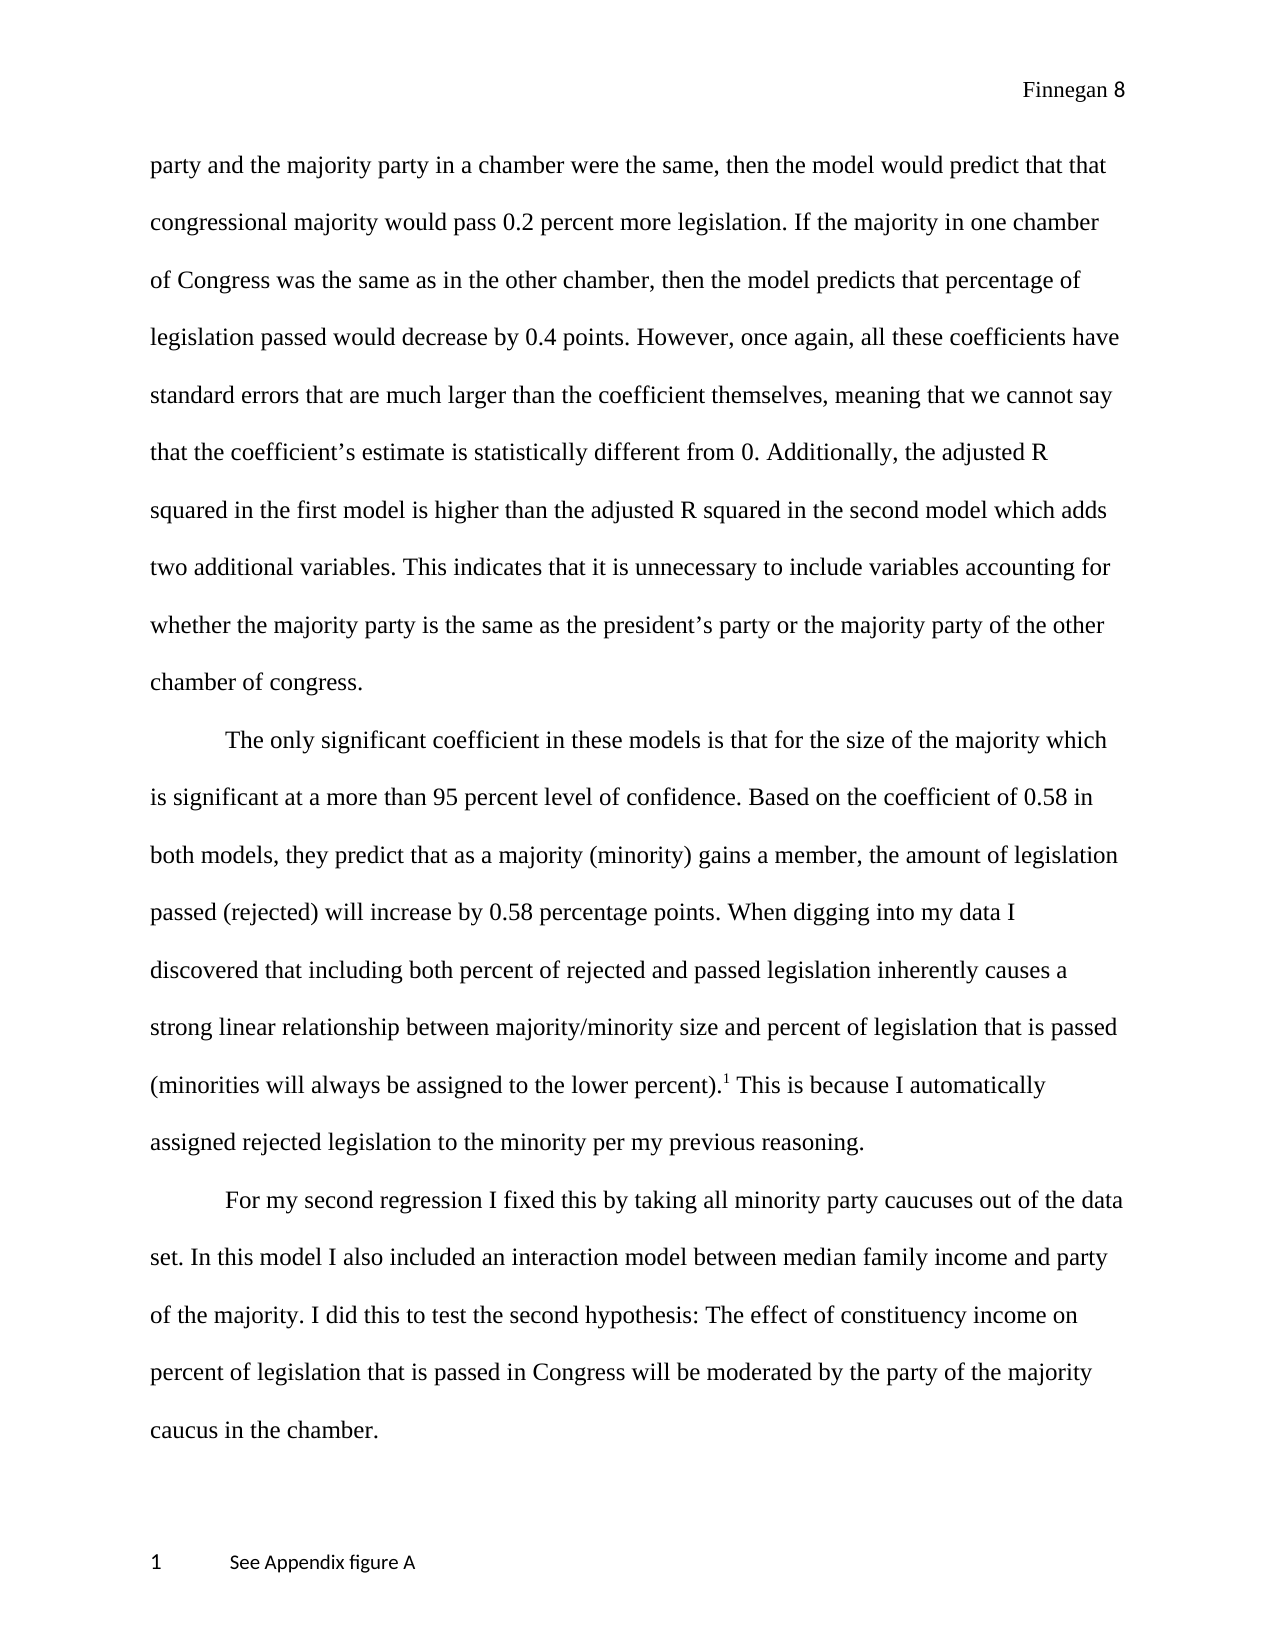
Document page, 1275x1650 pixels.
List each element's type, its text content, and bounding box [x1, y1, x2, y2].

text party and the majority party in a chamber were the same, then the model would predict that that congressional majority would pass 0.2 percent more legislation. If the majority in one chamber of Congress was the same as in the other chamber, then the model predicts that percentage of legislation passed would decrease by 0.4 points. However, once again, all these coefficients have standard errors that are much larger than the coefficient themselves, meaning that we cannot say that the coefficient’s estimate is statistically different from 0. Additionally, the adjusted R squared in the first model is higher than the adjusted R squared in the second model which adds two additional variables. This indicates that it is unnecessary to include variables accounting for whether the majority party is the same as the president’s party or the majority party of the other chamber of congress. [150, 150, 1125, 696]
text See Appendix figure A [150, 1547, 1125, 1575]
text The only significant coefficient in these models is that for the size of the majority which is significant at a more than 95 percent level of confidence. Based on the coefficient of 0.58 in both models, they predict that as a majority (minority) gains a member, the amount of legislation passed (rejected) will increase by 0.58 percentage points. When digging into my data I discovered that including both percent of rejected and passed legislation inherently causes a strong linear relationship between majority/minority size and percent of legislation that is passed (minorities will always be assigned to the lower percent). This is because I automatically assigned rejected legislation to the minority per my previous reasoning. [150, 725, 1125, 1156]
text For my second regression I fixed this by taking all minority party caucuses out of the data set. In this model I also included an interaction model between median family income and party of the majority. I did this to test the second hypothesis: The effect of constituency income on percent of legislation that is passed in Congress will be moderated by the party of the majority caucus in the chamber. [150, 1185, 1125, 1444]
